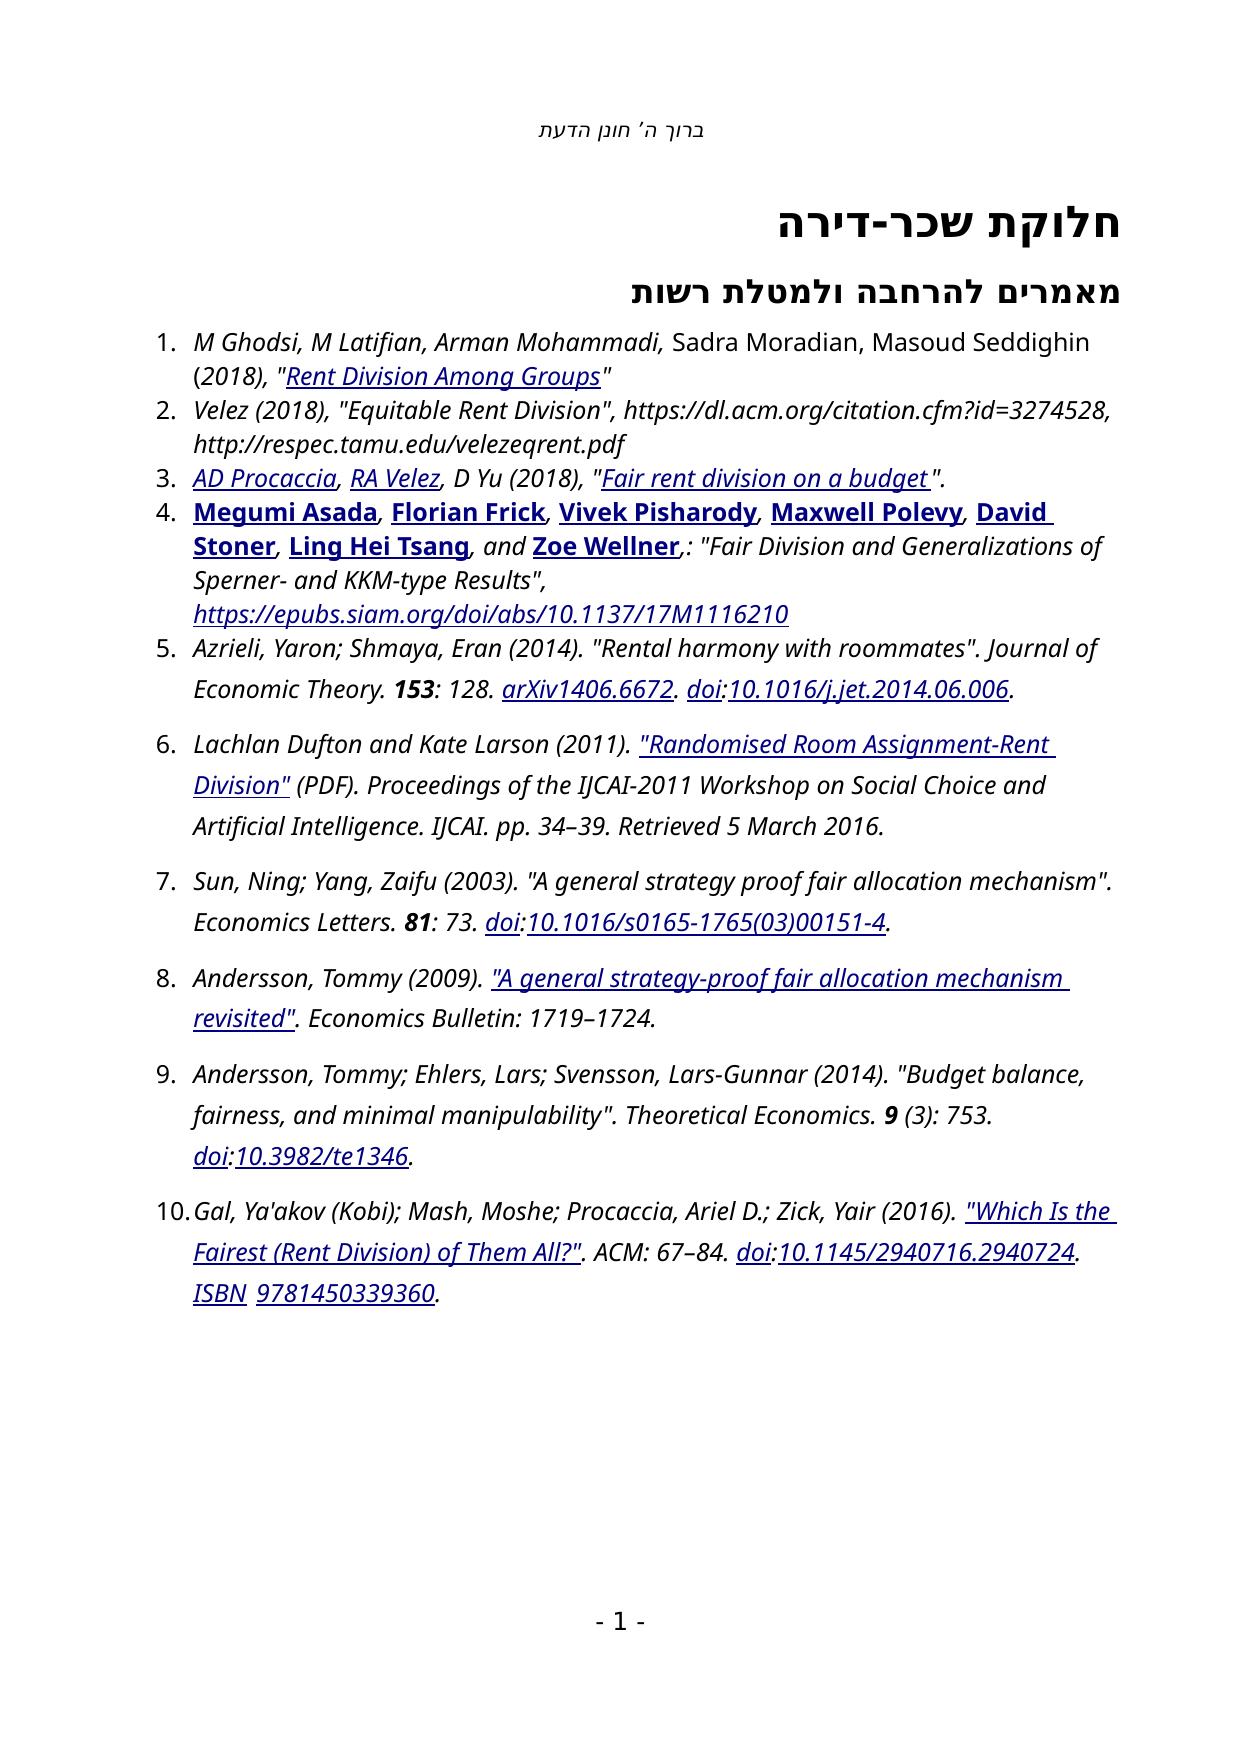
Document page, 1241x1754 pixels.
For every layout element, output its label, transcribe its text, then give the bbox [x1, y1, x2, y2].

list Andersson, Tommy (2009). "A general strategy-proof fair allocation mechanism revisited". Economics Bulletin: 1719–1724. [156, 960, 1122, 1035]
subtitle מאמרים להרחבה ולמטלת רשות [118, 273, 1122, 312]
list Gal, Ya'akov (Kobi); Mash, Moshe; Procaccia, Ariel D.; Zick, Yair (2016). "Which Is the Fairest (Rent Division) of Them All?". ACM: 67–84. doi:10.1145/2940716.2940724. ISBN 9781450339360. [156, 1194, 1122, 1309]
subtitle חלוקת שכר-דירה [118, 197, 1122, 248]
list Azrieli, Yaron; Shmaya, Eran (2014). "Rental harmony with roommates". Journal of Economic Theory. 153: 128. arXiv1406.6672. doi:10.1016/j.jet.2014.06.006. [156, 631, 1122, 706]
list AD Procaccia, RA Velez, D Yu (2018), "Fair rent division on a budget‏". [156, 460, 1122, 494]
list Sun, Ning; Yang, Zaifu (2003). "A general strategy proof fair allocation mechanism". Economics Letters. 81: 73. doi:10.1016/s0165-1765(03)00151-4. [156, 864, 1122, 939]
list M Ghodsi, M Latifian, Arman Mohammadi, Sadra Moradian, Masoud Seddighin (2018), "Rent Division Among Groups" [156, 324, 1122, 392]
list Velez (2018), "Equitable Rent Division", https://dl.acm.org/citation.cfm?id=3274528, http://respec.tamu.edu/velezeqrent.pdf [156, 392, 1122, 460]
list Andersson, Tommy; Ehlers, Lars; Svensson, Lars-Gunnar (2014). "Budget balance, fairness, and minimal manipulability". Theoretical Economics. 9 (3): 753. doi:10.3982/te1346. [156, 1057, 1122, 1172]
list Lachlan Dufton and Kate Larson (2011). "Randomised Room Assignment-Rent Division" (PDF). Proceedings of the IJCAI-2011 Workshop on Social Choice and Artificial Intelligence. IJCAI. pp. 34–39. Retrieved 5 March 2016. [156, 727, 1122, 843]
list Megumi Asada, Florian Frick, Vivek Pisharody, Maxwell Polevy, David Stoner, Ling Hei Tsang, and Zoe Wellner,: "Fair Division and Generalizations of Sperner- and KKM-type Results", https://epubs.siam.org/doi/abs/10.1137/17M1116210 [156, 494, 1122, 631]
